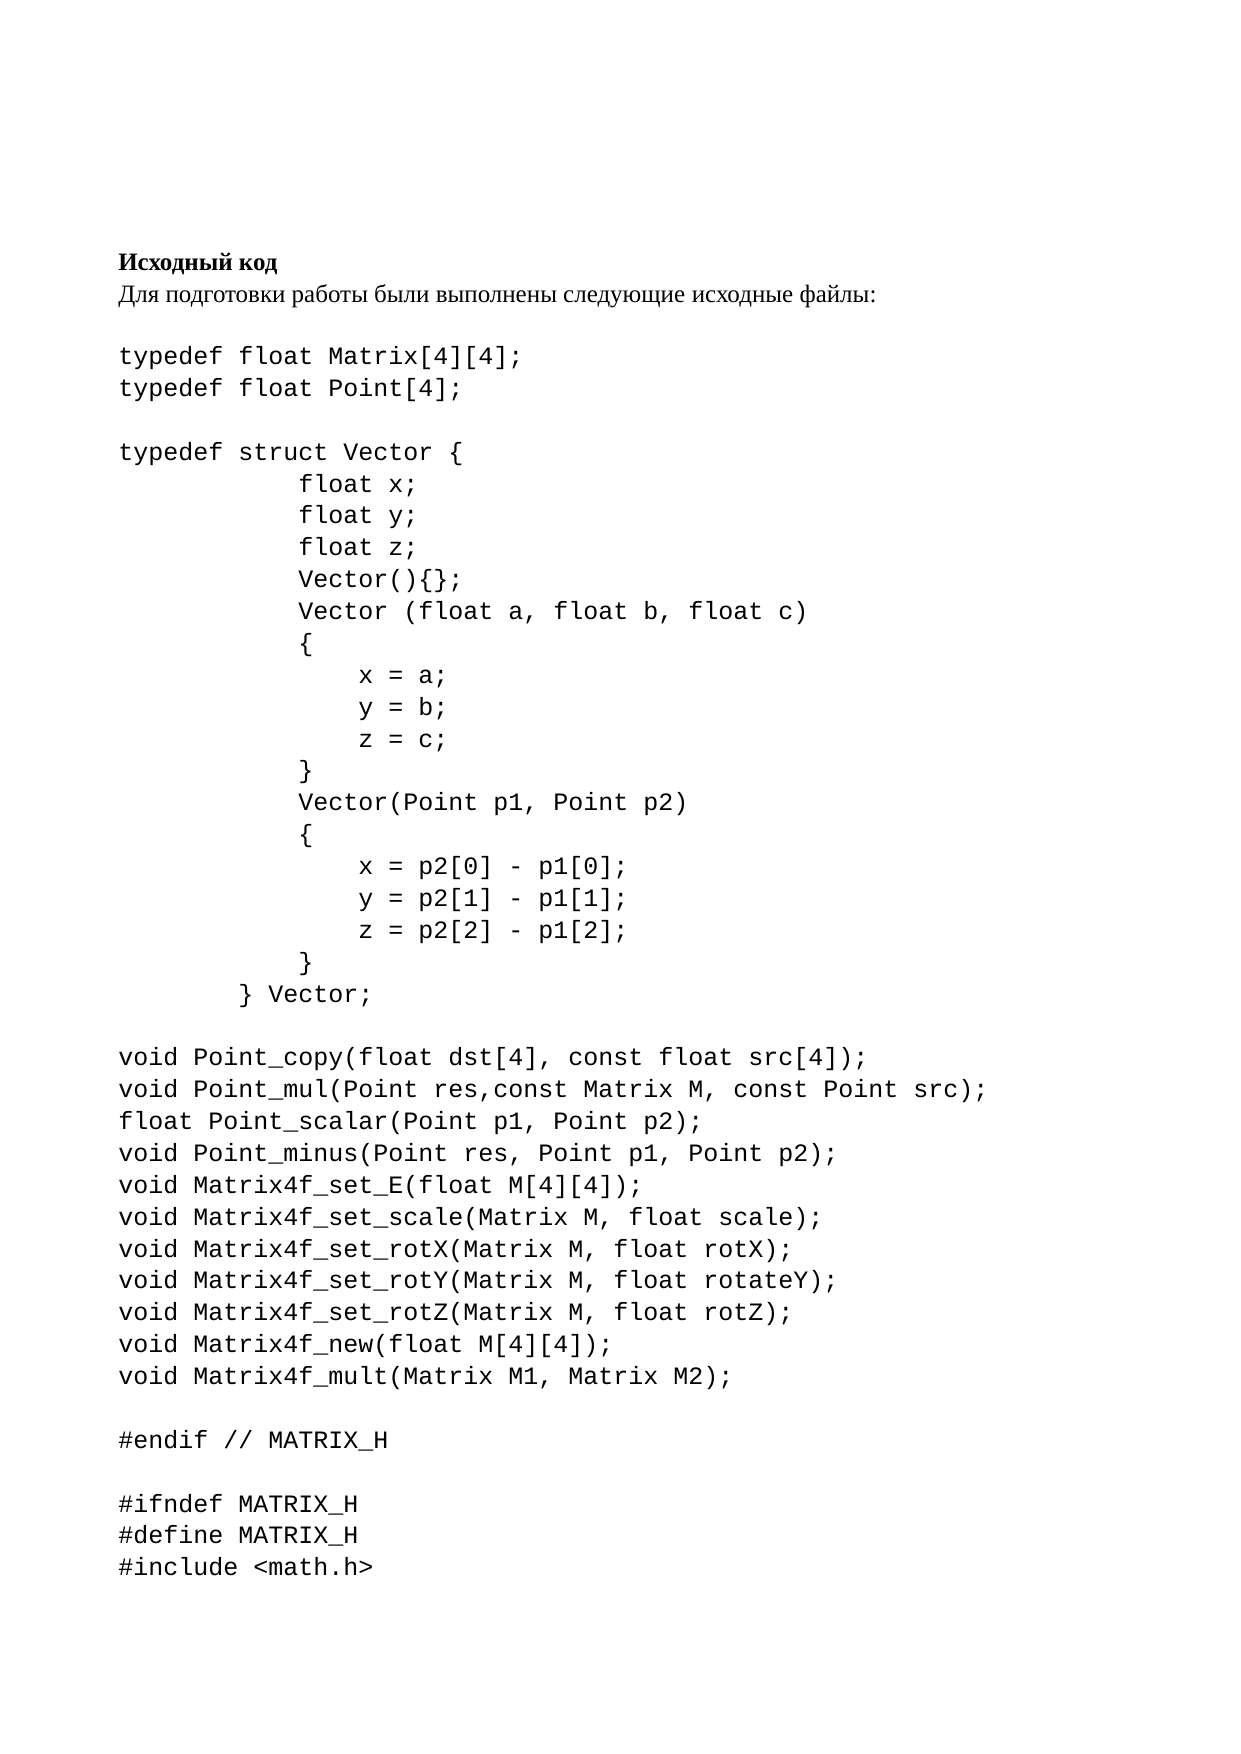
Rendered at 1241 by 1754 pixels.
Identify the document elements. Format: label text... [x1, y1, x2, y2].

text #define MATRIX_H [118, 1523, 1122, 1551]
text typedef float Matrix[4][4]; [118, 344, 1122, 372]
text typedef struct Vector { [118, 439, 1122, 468]
text z = c; [118, 726, 1122, 754]
text void Point_minus(Point res, Point p1, Point p2); [118, 1141, 1122, 1169]
text float z; [118, 535, 1122, 563]
text } [118, 758, 1122, 786]
text void Matrix4f_set_rotY(Matrix M, float rotateY); [118, 1268, 1122, 1296]
text #include <math.h> [118, 1555, 1122, 1583]
text void Point_copy(float dst[4], const float src[4]); [118, 1045, 1122, 1073]
text { [118, 631, 1122, 659]
text #endif // MATRIX_H [118, 1427, 1122, 1456]
text void Matrix4f_set_E(float M[4][4]); [118, 1172, 1122, 1201]
text z = p2[2] - p1[2]; [118, 917, 1122, 946]
text y = b; [118, 694, 1122, 723]
text float x; [118, 471, 1122, 499]
text x = a; [118, 662, 1122, 691]
text #ifndef MATRIX_H [118, 1491, 1122, 1519]
text void Matrix4f_new(float M[4][4]); [118, 1332, 1122, 1360]
text } Vector; [118, 981, 1122, 1009]
text void Point_mul(Point res,const Matrix M, const Point src); [118, 1077, 1122, 1105]
text Для подготовки работы были выполнены следующие исходные файлы: [118, 279, 1122, 308]
text Исходный код [118, 247, 1122, 276]
text void Matrix4f_set_rotX(Matrix M, float rotX); [118, 1236, 1122, 1264]
text float Point_scalar(Point p1, Point p2); [118, 1109, 1122, 1137]
text } [118, 949, 1122, 978]
text Vector(Point p1, Point p2) [118, 790, 1122, 818]
text void Matrix4f_set_rotZ(Matrix M, float rotZ); [118, 1300, 1122, 1328]
text float y; [118, 503, 1122, 531]
text Vector(){}; [118, 567, 1122, 595]
text void Matrix4f_set_scale(Matrix M, float scale); [118, 1204, 1122, 1233]
text x = p2[0] - p1[0]; [118, 854, 1122, 882]
text typedef float Point[4]; [118, 376, 1122, 404]
text void Matrix4f_mult(Matrix M1, Matrix M2); [118, 1364, 1122, 1392]
text Vector (float a, float b, float c) [118, 599, 1122, 627]
text { [118, 822, 1122, 850]
text y = p2[1] - p1[1]; [118, 886, 1122, 914]
